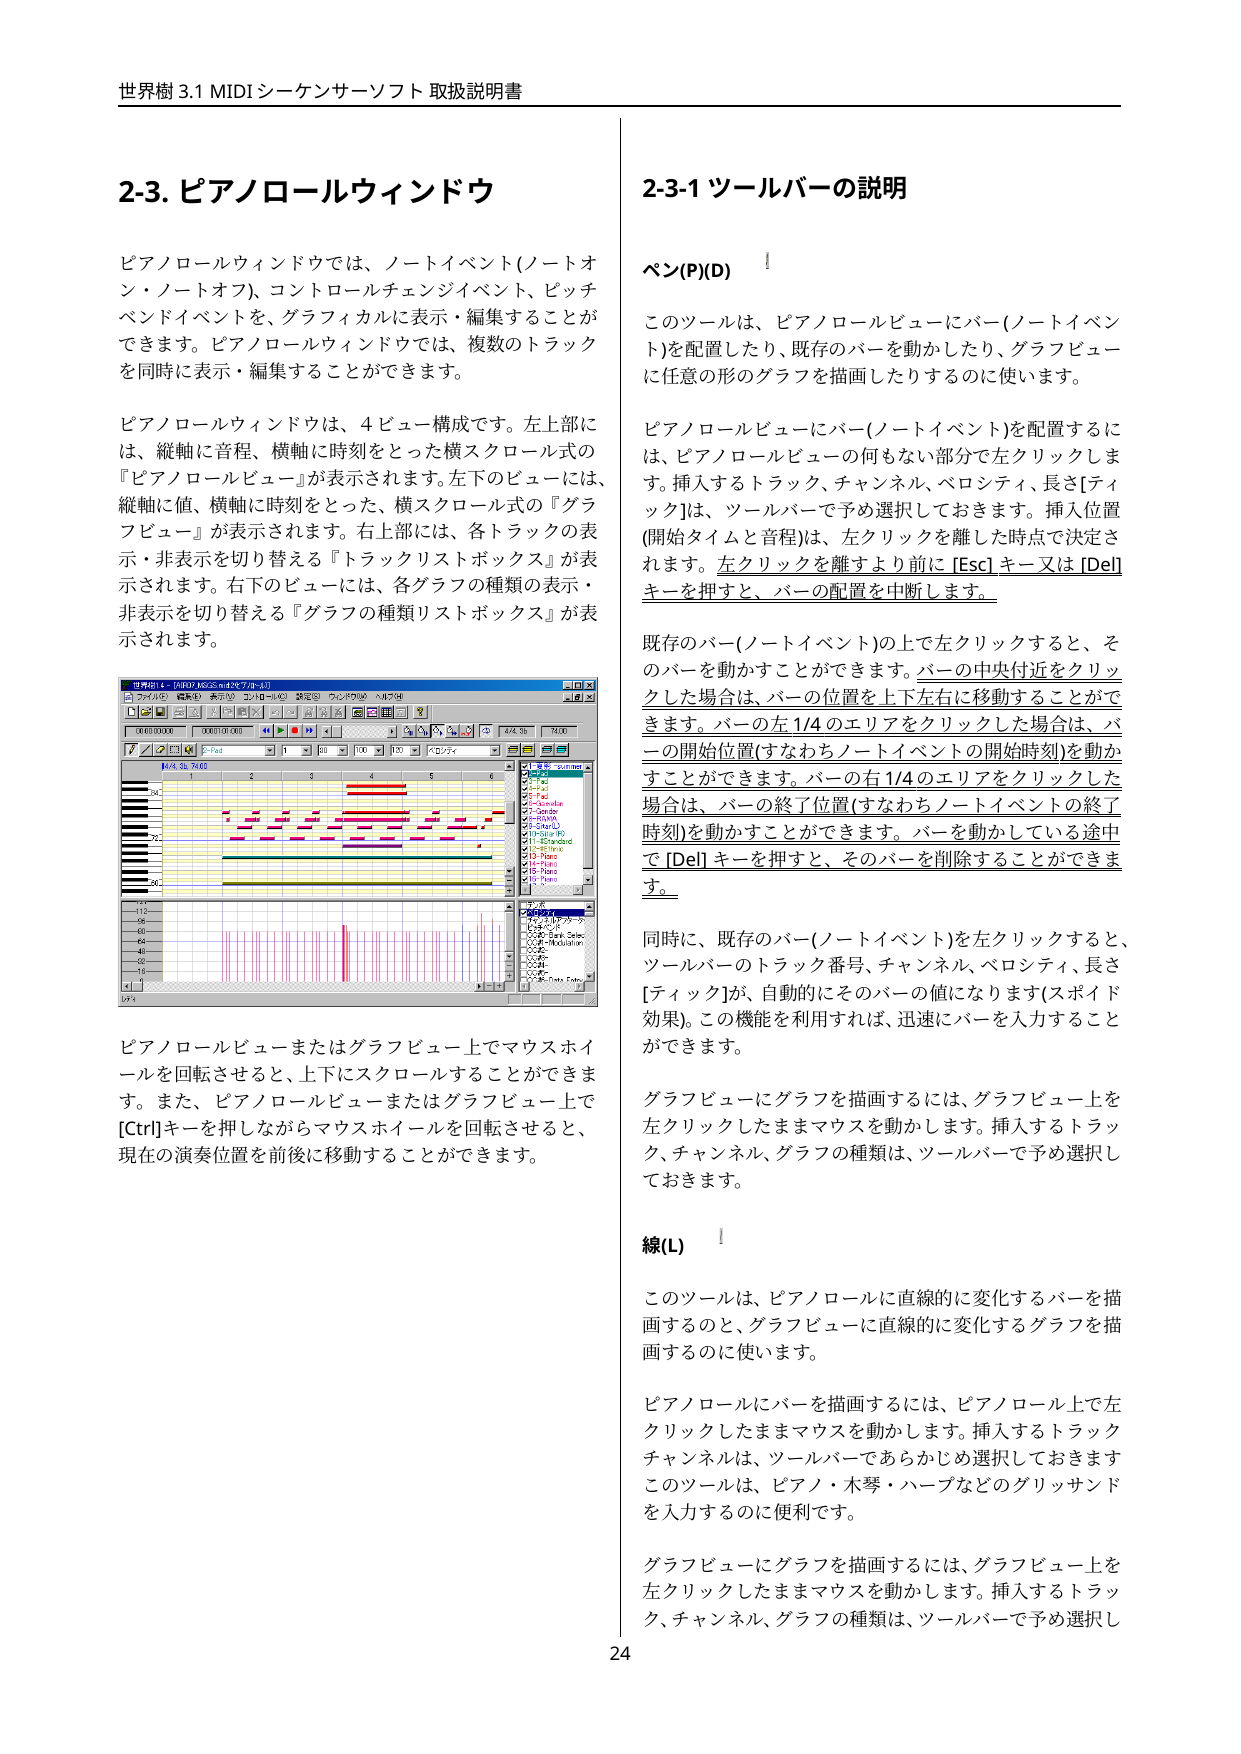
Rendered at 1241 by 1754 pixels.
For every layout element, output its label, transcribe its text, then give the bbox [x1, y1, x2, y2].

text ピアノロールウィンドウでは、ノートイベント(ノートオン・ノートオフ)、コントロールチェンジイベント、ピッチベンドイベントを、グラフィカルに表示・編集することができます。ピアノロールウィンドウでは、複数のトラックを同時に表示・編集することができます。 [118, 249, 598, 384]
text ピアノロールにバーを描画するには、ピアノロール上で左クリックしたままマウスを動かします。挿入するトラック、チャンネルは、ツールバーであらかじめ選択しておきます。 [642, 1390, 1122, 1471]
text グラフビューにグラフを描画するには、グラフビュー上を左クリックしたままマウスを動かします。挿入するトラック、チャンネル、グラフの種類は、ツールバーで予め選択しておきます。 [642, 1085, 1122, 1193]
text ピアノロールビューまたはグラフビュー上でマウスホイールを回転させると、上下にスクロールすることができます。また、ピアノロールビューまたはグラフビュー上で[Ctrl]キーを押しながらマウスホイールを回転させると、現在の演奏位置を前後に移動することができます。 [118, 1032, 598, 1167]
text 既存のバー(ノートイベント)の上で左クリックすると、そのバーを動かすことができます。バーの中央付近をクリックした場合は、バーの位置を上下左右に移動することがで [642, 629, 1122, 706]
text このツールは、ピアノロールビューにバー(ノートイベント)を配置したり、既存のバーを動かしたり、グラフビューに任意の形のグラフを描画したりするのに使います。 [642, 308, 1122, 389]
text ピアノロールウィンドウは、４ビュー構成です。左上部には、縦軸に音程、横軸に時刻をとった横スクロール式の『ピアノロールビュー』が表示されます。左下のビューには、縦軸に値、横軸に時刻をとった、横スクロール式の『グラフビュー』が表示されます。右上部には、各トラックの表示・非表示を切り替える『トラックリストボックス』が表示されます。右下のビューには、各グラフの種類の表示・非表示を切り替える『グラフの種類リストボックス』が表示されます。 [118, 409, 598, 652]
subtitle 2-3-1 ツールバーの説明 [642, 169, 1122, 205]
text す。 [642, 871, 1122, 899]
picture [118, 677, 598, 1007]
text 場合は、バーの終了位置(すなわちノートイベントの終了時刻)を動かすことができます。バーを動かしている途中で [Del] キーを押すと、そのバーを削除することができま [642, 791, 1122, 868]
text 線(L) [642, 1218, 1122, 1258]
text きます。バーの左1/4のエリアをクリックした場合は、バ [642, 710, 1122, 733]
subtitle 2-3. ピアノロールウィンドウ [118, 169, 598, 211]
text 同時に、既存のバー(ノートイベント)を左クリックすると、ツールバーのトラック番号、チャンネル、ベロシティ、長さ[ティック]が、自動的にそのバーの値になります(スポイド効果)。この機能を利用すれば、迅速にバーを入力することができます。 [642, 924, 1122, 1059]
picture [719, 1227, 723, 1244]
text ピアノロールビューにバー(ノートイベント)を配置するには、ピアノロールビューの何もない部分で左クリックします。挿入するトラック、チャンネル、ベロシティ、長さ[ティック]は、ツールバーで予め選択しておきます。挿入位置(開始タイムと音程)は、左クリックを離した時点で決定されます。左クリックを離すより前に [Esc] キー又は [Del]キーを押すと、バーの配置を中断します。 [642, 415, 1122, 603]
text このツールは、ピアノロールに直線的に変化するバーを描画するのと、グラフビューに直線的に変化するグラフを描画するのに使います。 [642, 1283, 1122, 1364]
text このツールは、ピアノ・木琴・ハープなどのグリッサンドを入力するのに便利です。 [642, 1471, 1122, 1525]
text ペン(P)(D) [642, 243, 1122, 283]
text ーの開始位置(すなわちノートイベントの開始時刻)を動かすことができます。バーの右1/4のエリアをクリックした [642, 737, 1122, 787]
text グラフビューにグラフを描画するには、グラフビュー上を左クリックしたままマウスを動かします。挿入するトラック、チャンネル、グラフの種類は、ツールバーで予め選択し [642, 1550, 1122, 1631]
